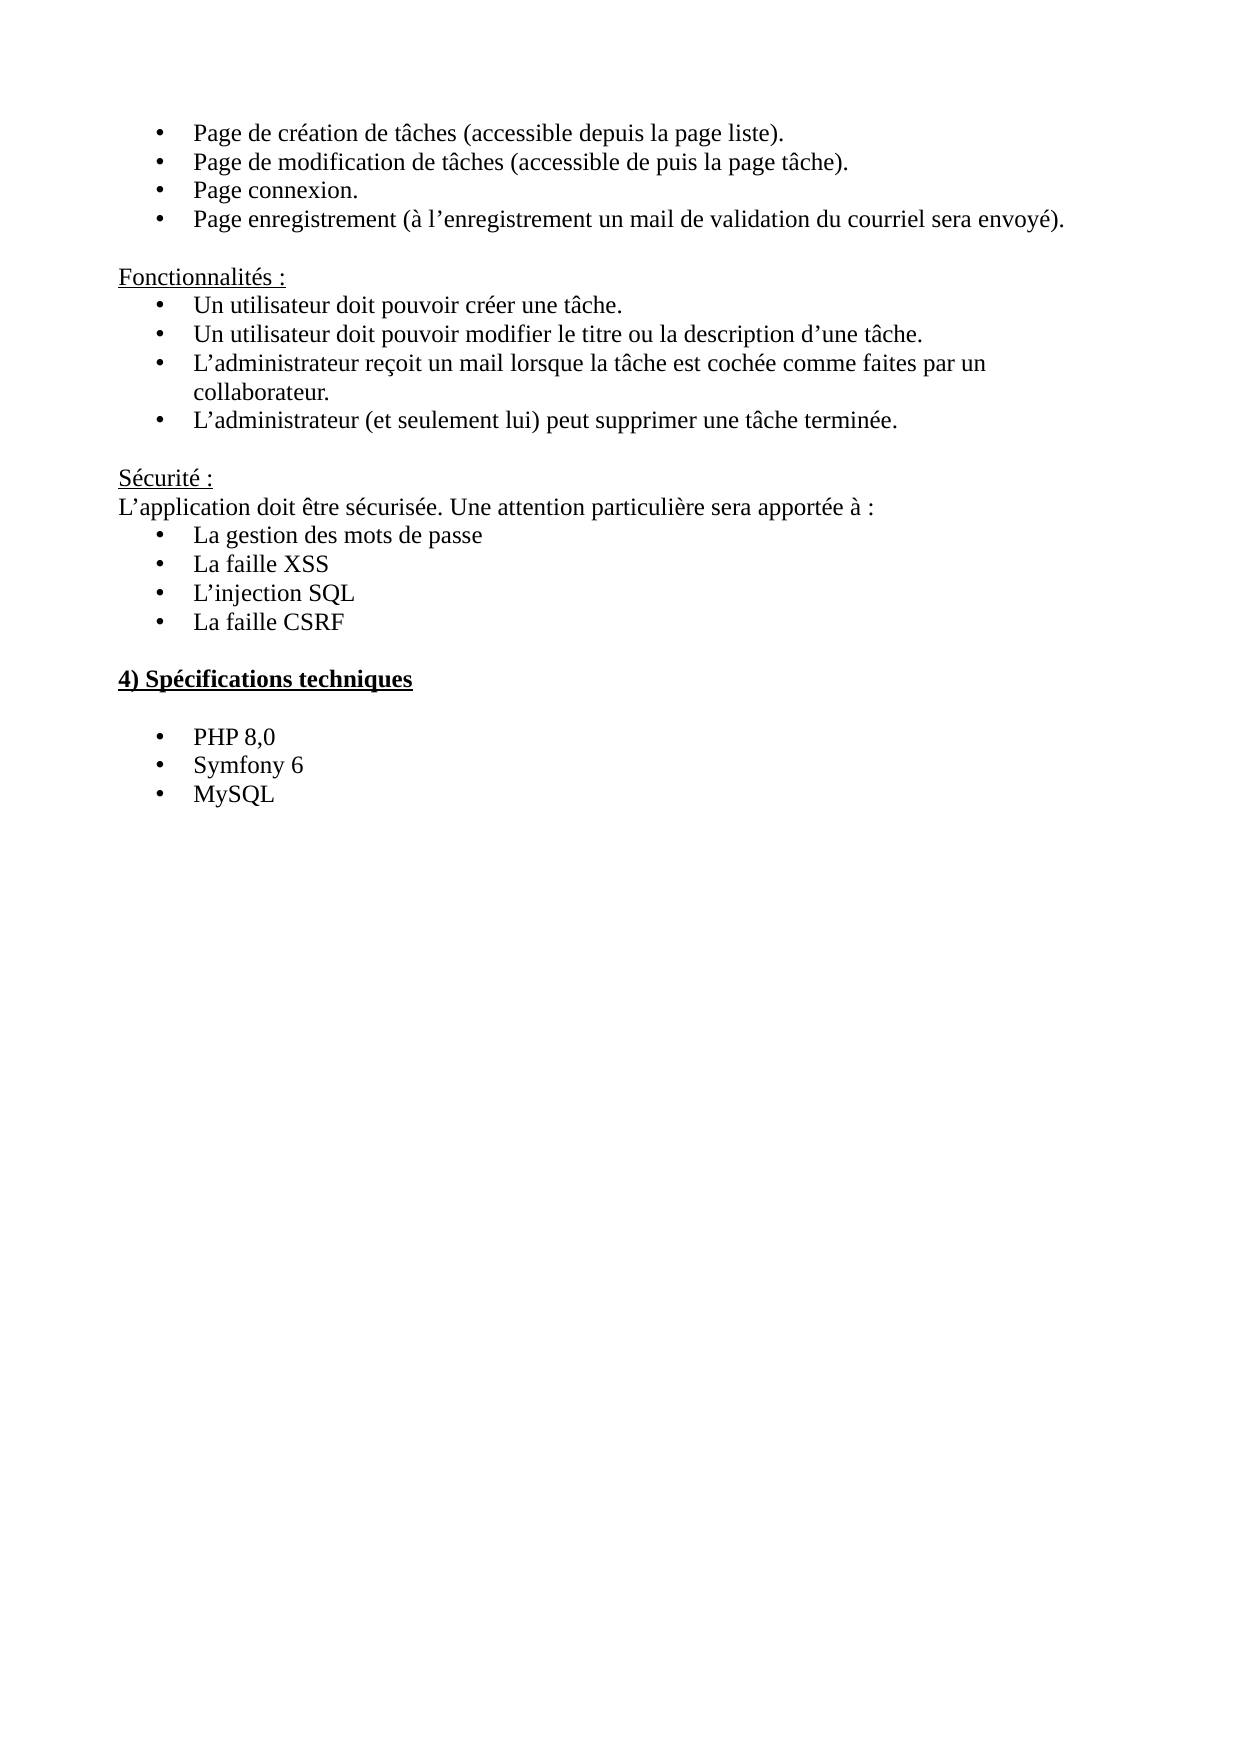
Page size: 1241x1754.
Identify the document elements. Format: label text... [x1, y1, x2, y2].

list Un utilisateur doit pouvoir modifier le titre ou la description d’une tâche. [156, 319, 1122, 348]
list PHP 8,0 [156, 722, 1122, 751]
text Sécurité : [118, 463, 1122, 492]
list Page de modification de tâches (accessible de puis la page tâche). [156, 147, 1122, 176]
list L’administrateur (et seulement lui) peut supprimer une tâche terminée. [156, 406, 1122, 434]
list L’administrateur reçoit un mail lorsque la tâche est cochée comme faites par un collaborateur. [156, 348, 1122, 406]
list Symfony 6 [156, 751, 1122, 779]
text 4) Spécifications techniques [118, 664, 1122, 693]
text Fonctionnalités : [118, 262, 1122, 291]
list La faille CSRF [156, 607, 1122, 636]
list Page connexion. [156, 176, 1122, 204]
list Page de création de tâches (accessible depuis la page liste). [156, 118, 1122, 147]
list La gestion des mots de passe [156, 521, 1122, 549]
list Un utilisateur doit pouvoir créer une tâche. [156, 291, 1122, 319]
list MySQL [156, 779, 1122, 808]
text L’application doit être sécurisée. Une attention particulière sera apportée à : [118, 492, 1122, 521]
list L’injection SQL [156, 578, 1122, 607]
list La faille XSS [156, 549, 1122, 578]
list Page enregistrement (à l’enregistrement un mail de validation du courriel sera envoyé). [156, 204, 1122, 233]
